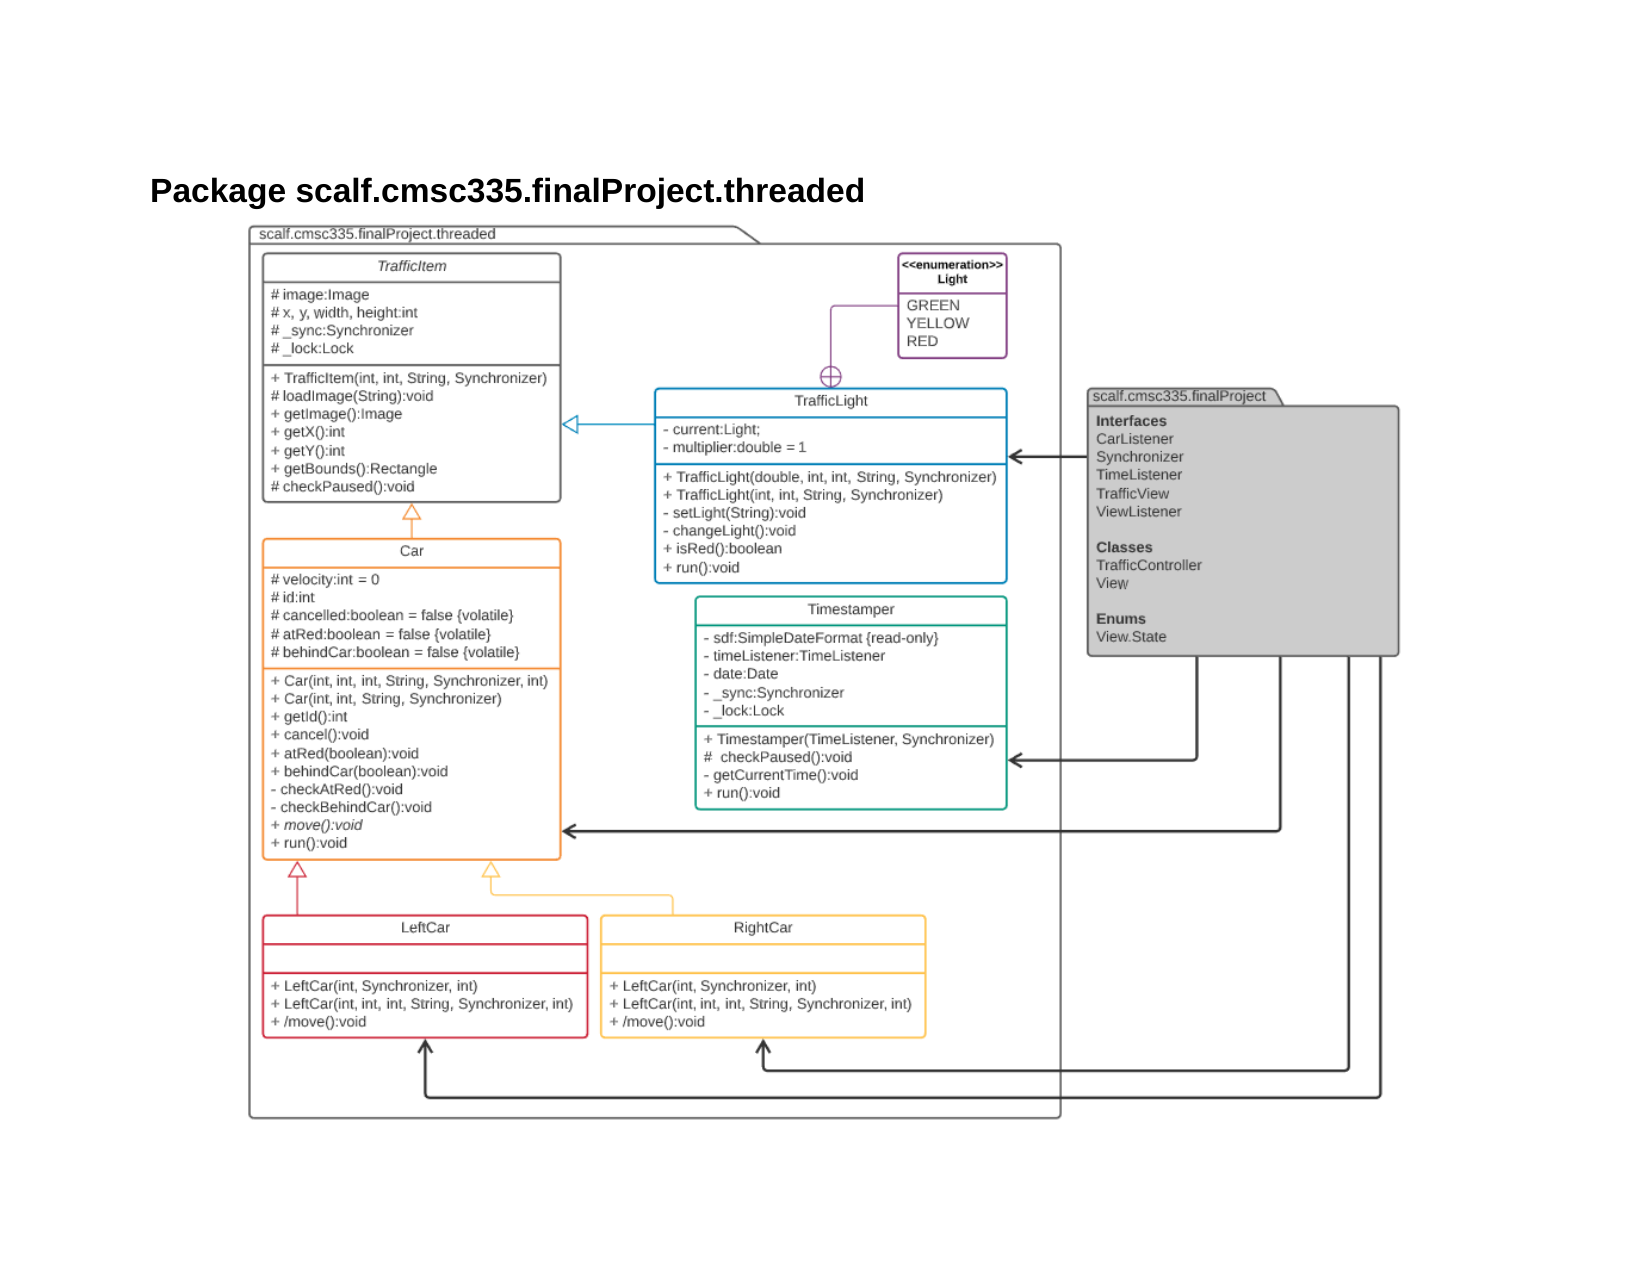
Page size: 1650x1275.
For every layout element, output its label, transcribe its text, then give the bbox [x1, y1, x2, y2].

picture [247, 222, 1404, 1122]
subtitle Package scalf.cmsc335.finalProject.threaded [150, 171, 1500, 209]
